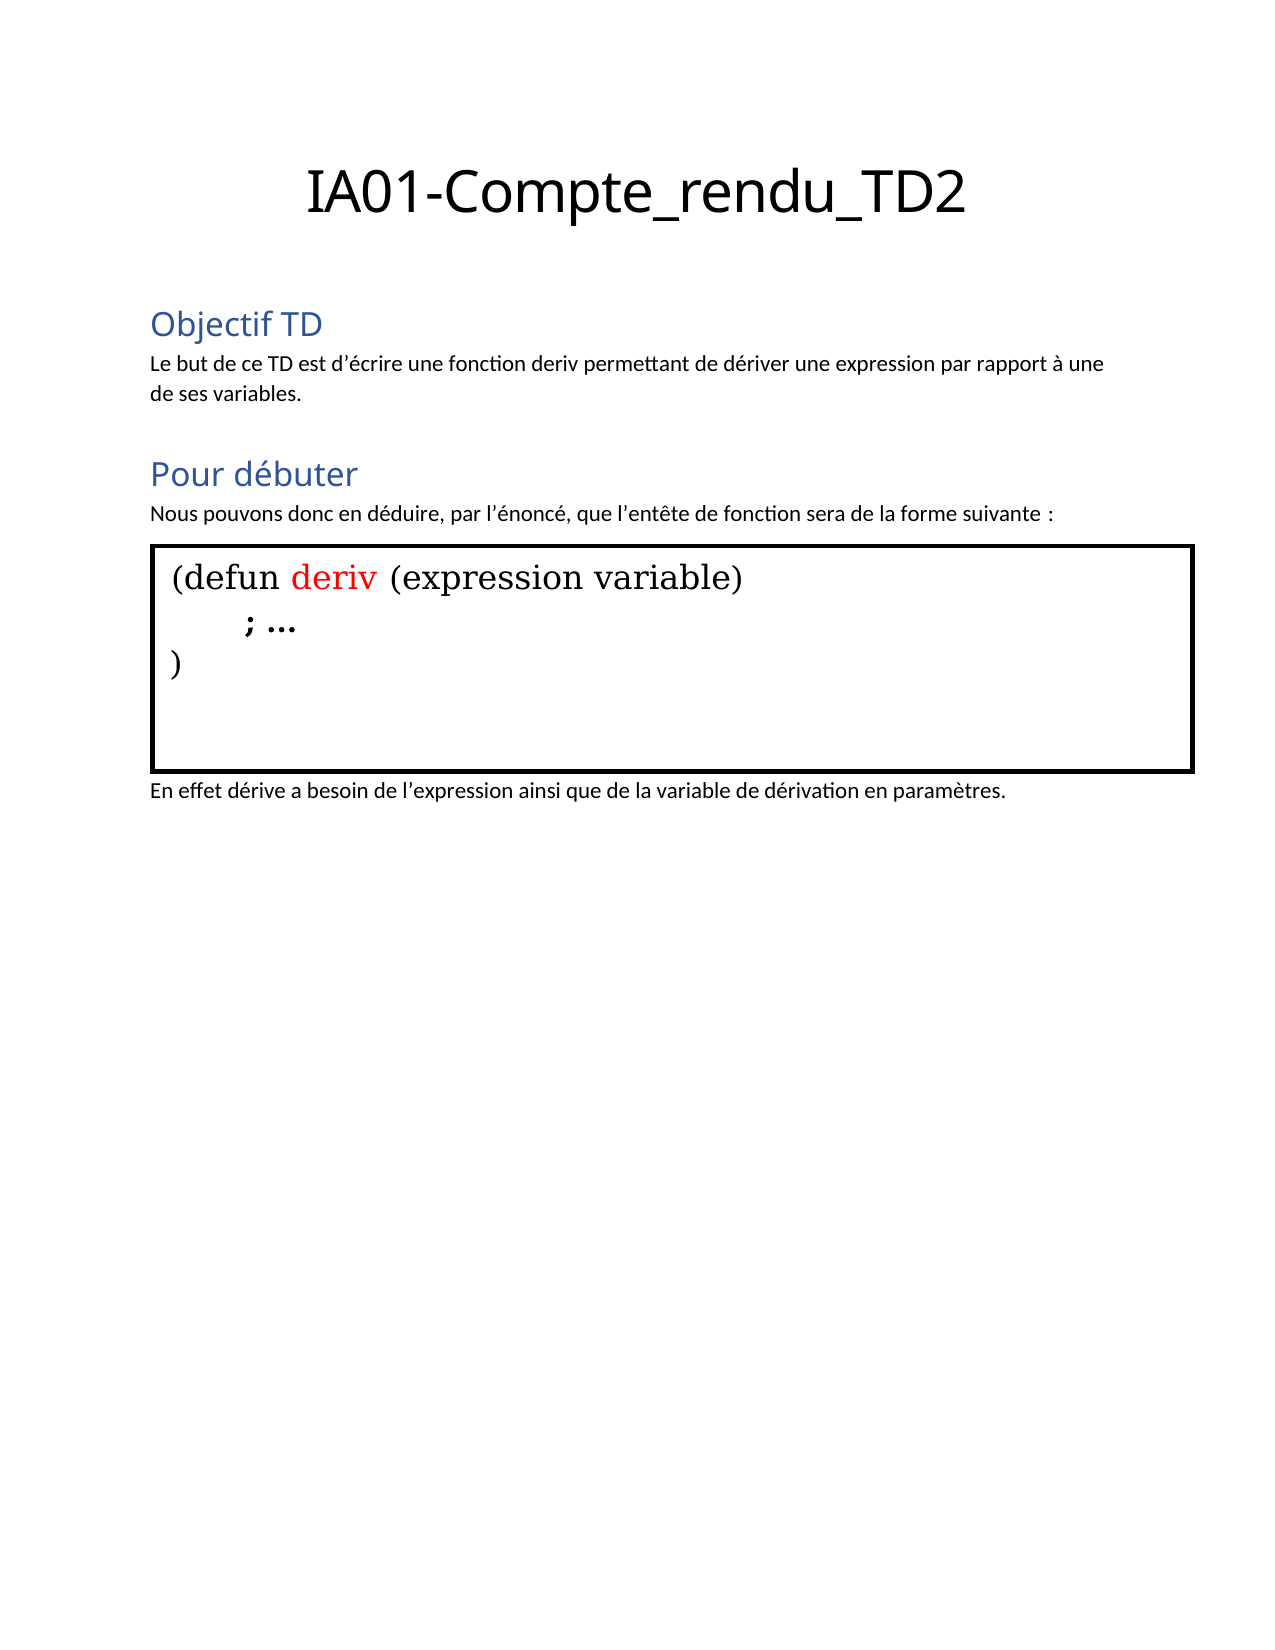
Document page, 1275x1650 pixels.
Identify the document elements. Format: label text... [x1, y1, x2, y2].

text Nous pouvons donc en déduire, par l’énoncé, que l’entête de fonction sera de la forme suivante : [150, 499, 1125, 528]
list En effet dérive a besoin de l’expression ainsi que de la variable de dérivation en paramètres. [150, 774, 1125, 804]
text ; … [169, 599, 1176, 639]
subtitle Objectif TD [150, 301, 1125, 346]
subtitle Pour débuter [150, 451, 1125, 496]
text ) [169, 641, 1176, 681]
text [155, 548, 1190, 769]
title IA01-Compte_rendu_TD2 [150, 150, 1125, 229]
list Le but de ce TD est d’écrire une fonction deriv permettant de dériver une expression par rapport à une de ses variables. [150, 349, 1125, 407]
text (defun deriv (expression variable) [169, 556, 1176, 596]
